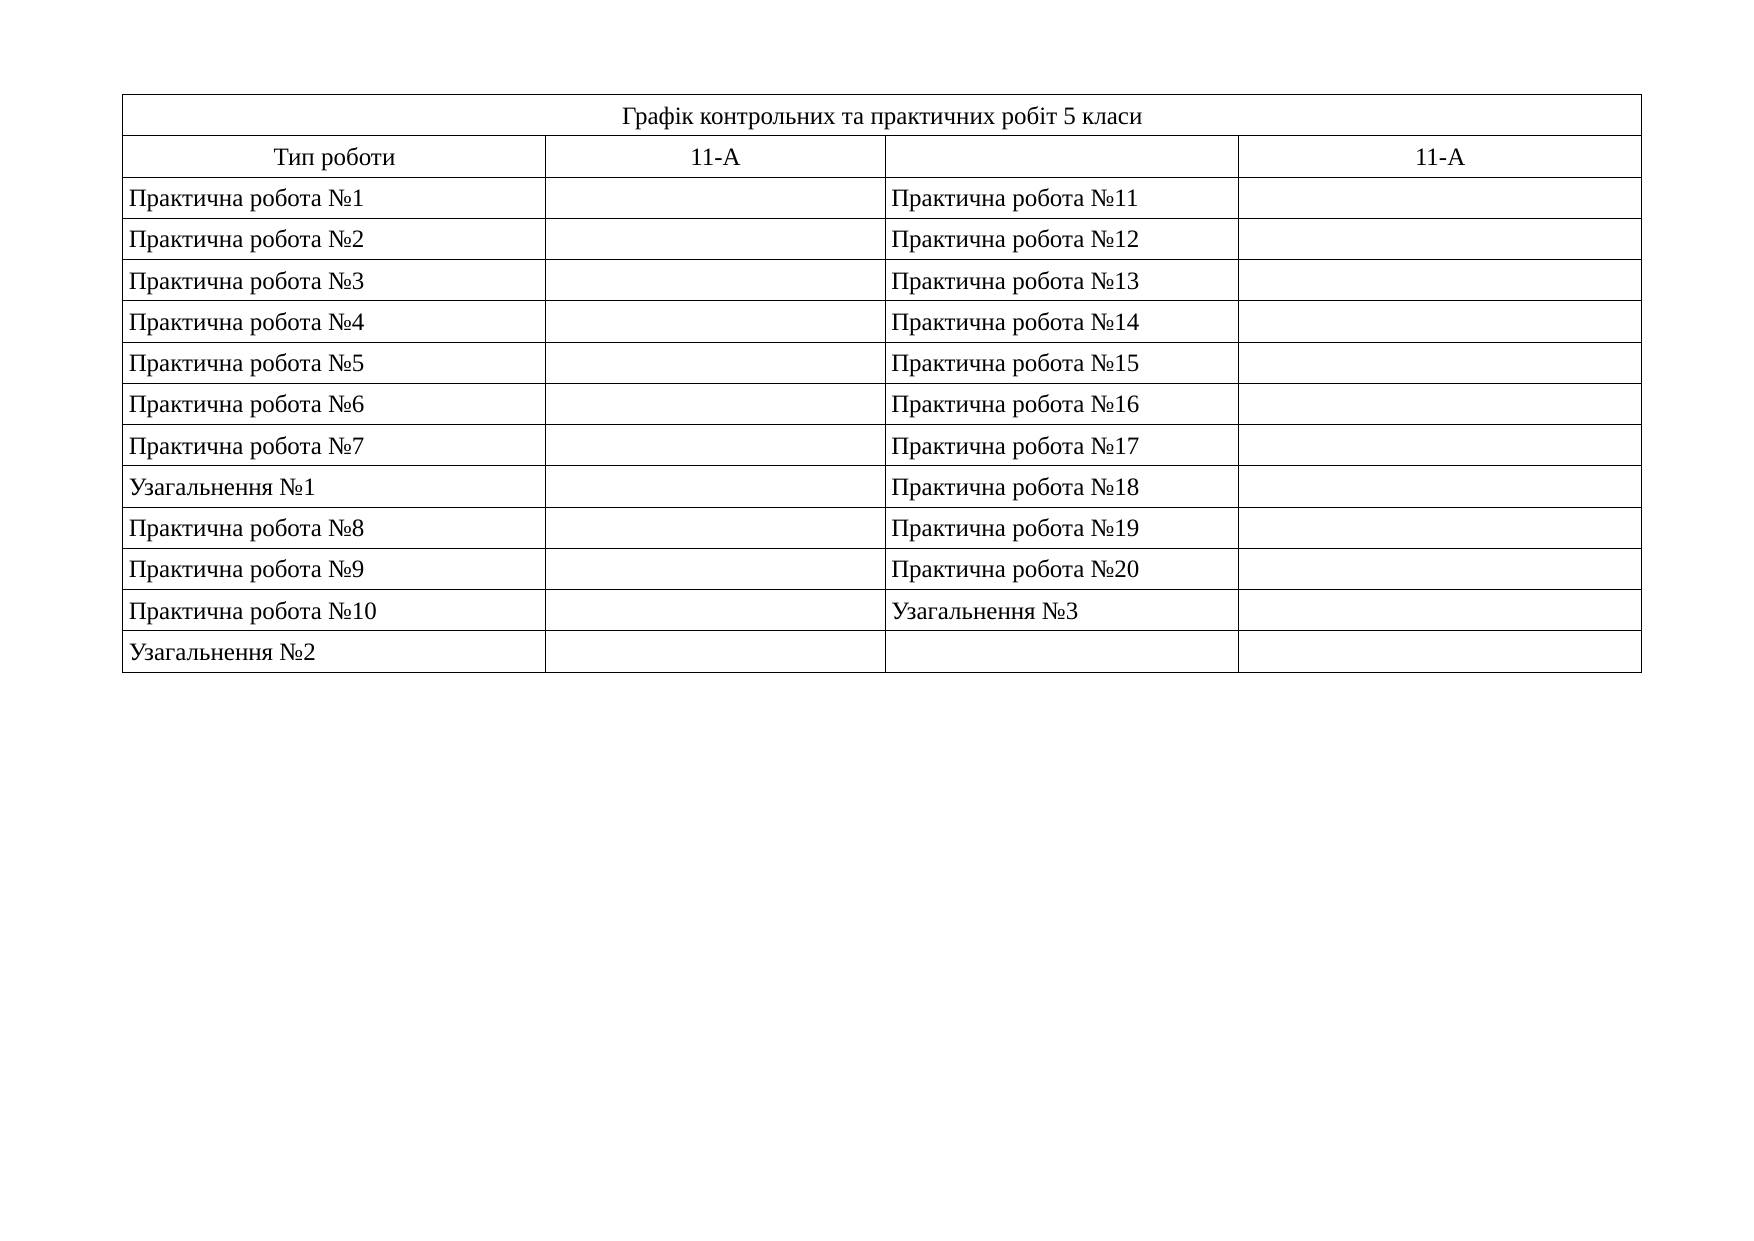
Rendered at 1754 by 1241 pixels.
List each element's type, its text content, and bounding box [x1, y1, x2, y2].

table_cell Практична робота №3 [123, 260, 545, 300]
table_cell [1239, 549, 1641, 589]
table_cell Практична робота №13 [886, 260, 1238, 300]
table_cell [1239, 178, 1641, 218]
table_cell [1239, 343, 1641, 383]
table_cell [546, 219, 885, 259]
table_cell Узагальнення №1 [123, 466, 545, 507]
table_cell Практична робота №12 [886, 219, 1238, 259]
table_cell Практична робота №5 [123, 343, 545, 383]
table_cell [546, 178, 885, 218]
table_cell [1239, 508, 1641, 548]
table_cell [546, 508, 885, 548]
table_cell Практична робота №2 [123, 219, 545, 259]
table_cell Практична робота №4 [123, 301, 545, 342]
table_cell [1239, 219, 1641, 259]
table_cell [886, 631, 1238, 672]
table_cell Практична робота №15 [886, 343, 1238, 383]
table_cell [1239, 260, 1641, 300]
table_cell Практична робота №6 [123, 384, 545, 424]
table_cell [886, 136, 1238, 177]
table_cell [546, 384, 885, 424]
table_cell Практична робота №9 [123, 549, 545, 589]
table_cell 11-А [546, 136, 885, 177]
table_cell [546, 343, 885, 383]
table_cell Практична робота №1 [123, 178, 545, 218]
table_cell 11-А [1239, 136, 1641, 177]
table_cell [546, 631, 885, 672]
table_cell Практична робота №11 [886, 178, 1238, 218]
table_cell [546, 590, 885, 630]
table_cell Практична робота №19 [886, 508, 1238, 548]
table_cell Практична робота №10 [123, 590, 545, 630]
table_cell [546, 260, 885, 300]
table_cell [1239, 425, 1641, 465]
table_cell Практична робота №7 [123, 425, 545, 465]
table_cell [546, 425, 885, 465]
table_header Графік контрольних та практичних робіт 5 класи [123, 95, 1641, 135]
table_cell [546, 549, 885, 589]
table_cell Практична робота №20 [886, 549, 1238, 589]
table_cell Тип роботи [123, 136, 545, 177]
table_cell [1239, 631, 1641, 672]
table_cell [1239, 466, 1641, 507]
table_cell [1239, 384, 1641, 424]
table_cell [1239, 590, 1641, 630]
table_cell Узагальнення №3 [886, 590, 1238, 630]
table_cell [546, 466, 885, 507]
table_cell Практична робота №8 [123, 508, 545, 548]
table_cell Практична робота №14 [886, 301, 1238, 342]
table_cell Узагальнення №2 [123, 631, 545, 672]
table_cell [1239, 301, 1641, 342]
table_cell Практична робота №18 [886, 466, 1238, 507]
table_cell Практична робота №16 [886, 384, 1238, 424]
table_cell Практична робота №17 [886, 425, 1238, 465]
table_cell [546, 301, 885, 342]
